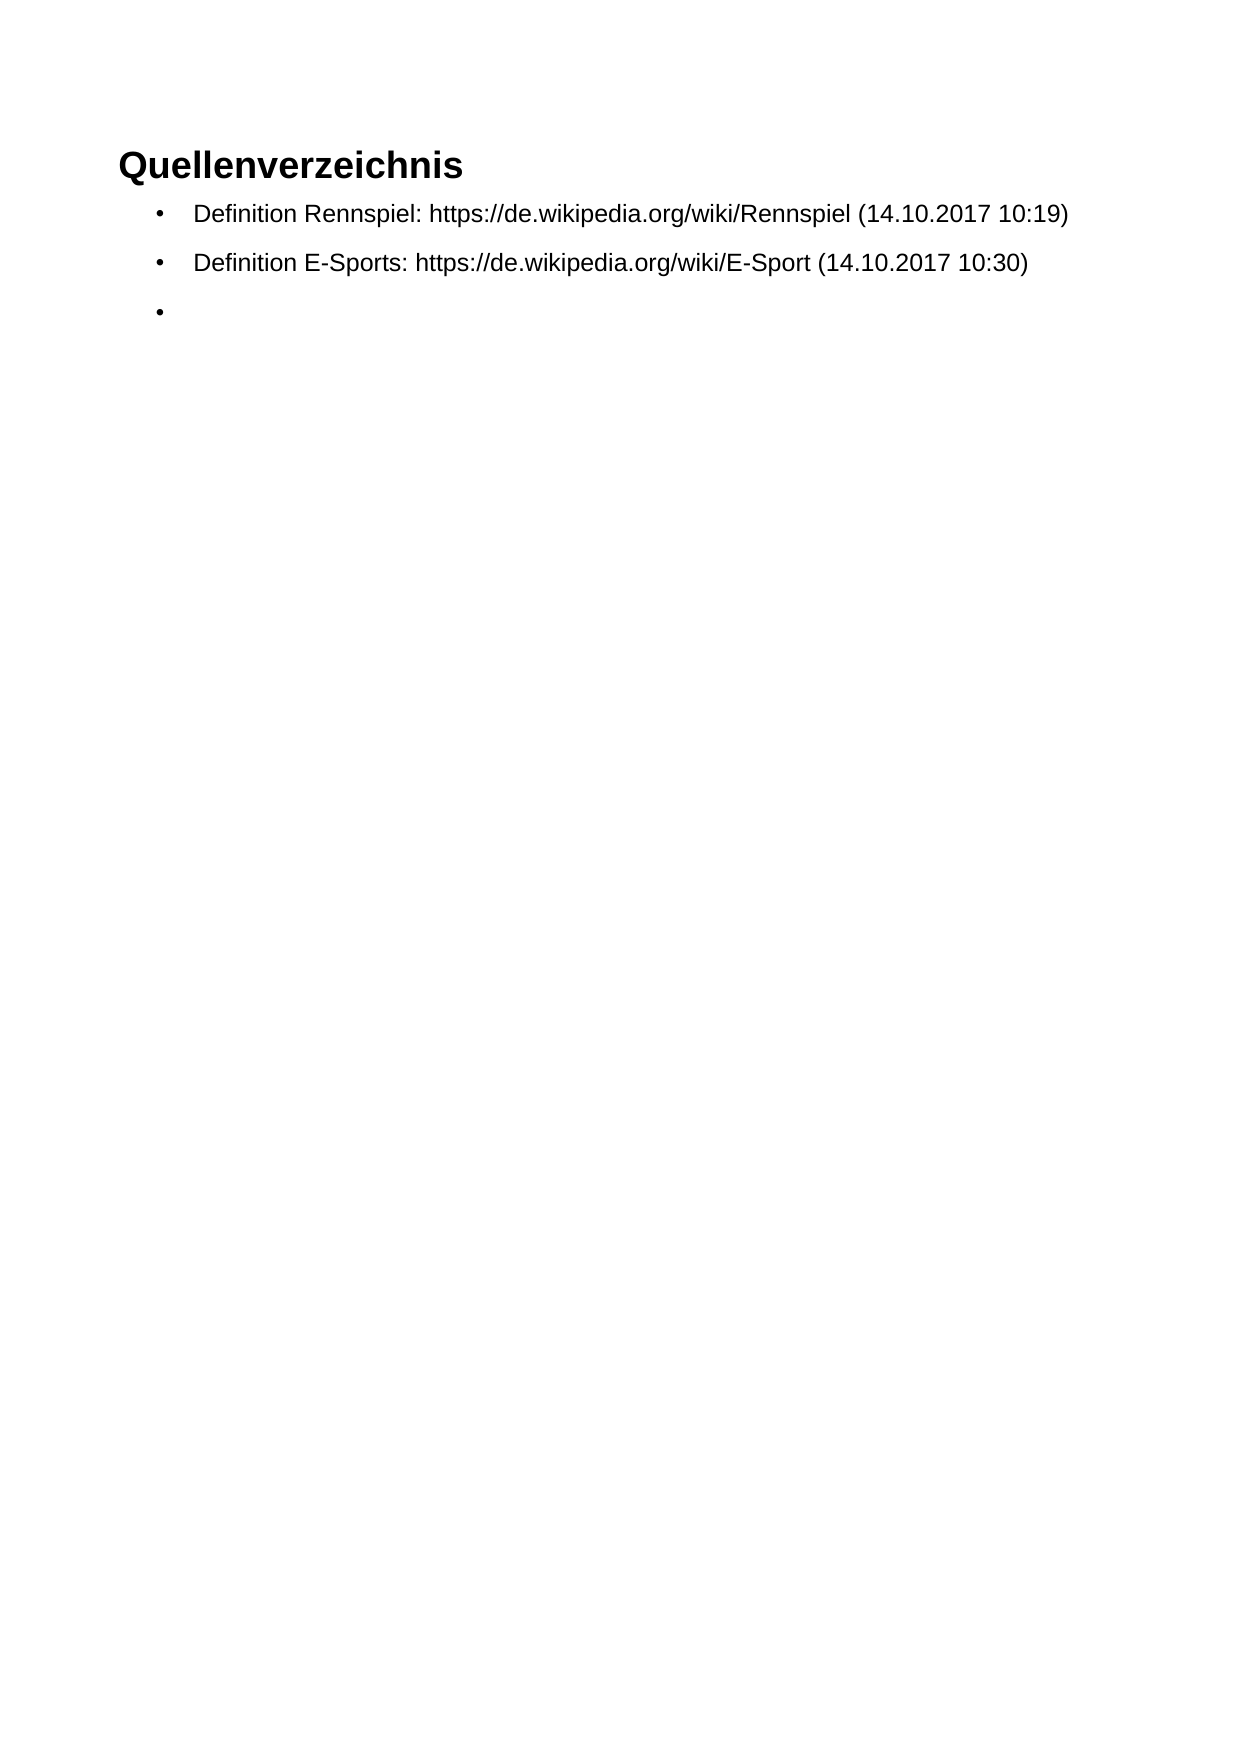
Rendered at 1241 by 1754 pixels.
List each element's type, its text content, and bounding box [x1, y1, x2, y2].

subtitle Quellenverzeichnis [118, 143, 1122, 187]
list Definition E-Sports: https://de.wikipedia.org/wiki/E-Sport (14.10.2017 10:30) [156, 248, 1122, 277]
list Definition Rennspiel: https://de.wikipedia.org/wiki/Rennspiel (14.10.2017 10:19) [156, 199, 1122, 228]
